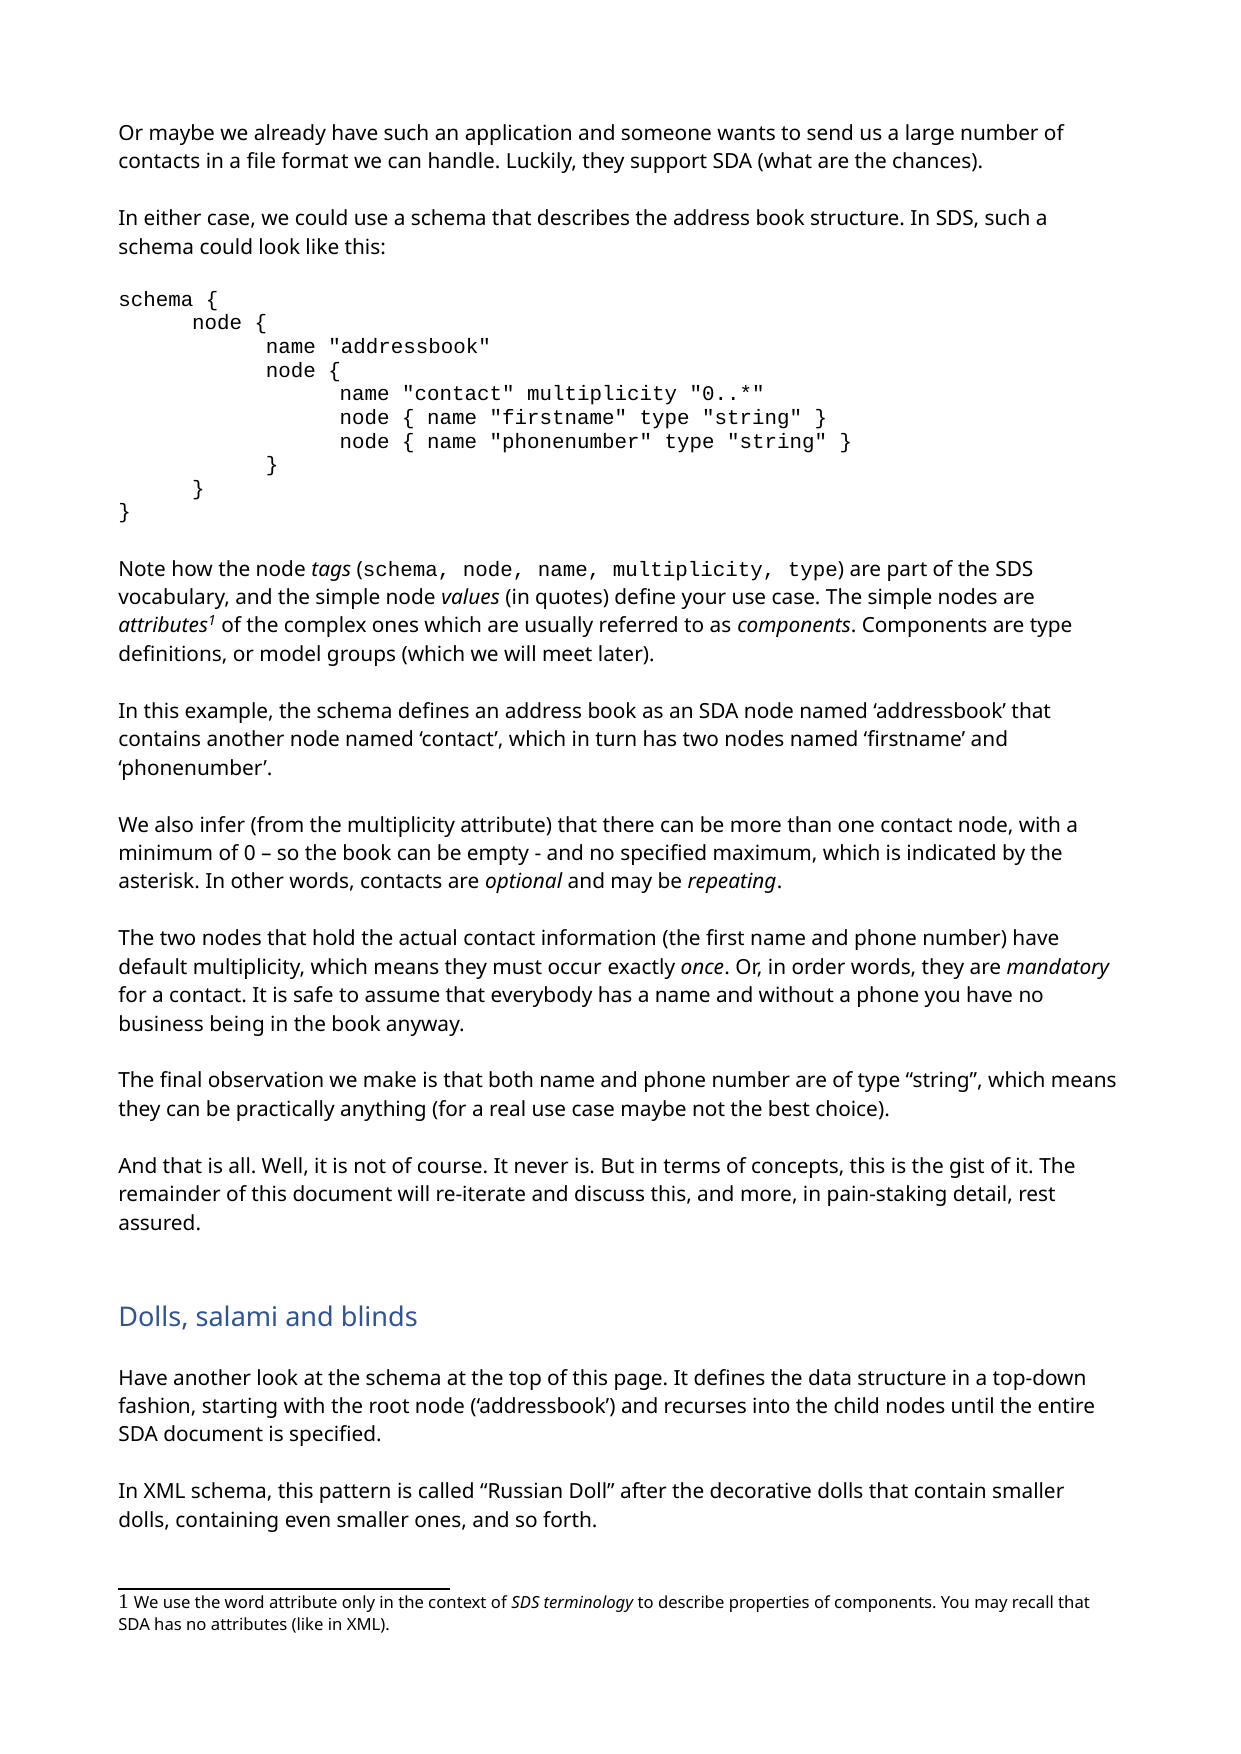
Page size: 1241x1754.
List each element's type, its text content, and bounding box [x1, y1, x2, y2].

text node { name "firstname" type "string" } [118, 407, 1122, 431]
text node { [118, 360, 1122, 383]
text The final observation we make is that both name and phone number are of type “string”, which means they can be practically anything (for a real use case maybe not the best choice). [118, 1066, 1122, 1122]
text The two nodes that hold the actual contact information (the first name and phone number) have default multiplicity, which means they must occur exactly once. Or, in order words, they are mandatory for a contact. It is safe to assume that everybody has a name and without a phone you have no business being in the book anyway. [118, 923, 1122, 1037]
text } [118, 454, 1122, 478]
text In XML schema, this pattern is called “Russian Doll” after the decorative dolls that contain smaller dolls, containing even smaller ones, and so forth. [118, 1476, 1122, 1533]
text In this example, the schema defines an address book as an SDA node named ‘addressbook’ that contains another node named ‘contact’, which in turn has two nodes named ‘firstname’ and ‘phonenumber’. [118, 696, 1122, 781]
text schema { [118, 289, 1122, 312]
text name "contact" multiplicity "0..*" [118, 383, 1122, 407]
text We also infer (from the multiplicity attribute) that there can be more than one contact node, with a minimum of 0 – so the book can be empty - and no specified maximum, which is indicated by the asterisk. In other words, contacts are optional and may be repeating. [118, 810, 1122, 895]
text node { name "phonenumber" type "string" } [118, 431, 1122, 454]
text } [118, 502, 1122, 525]
text Or maybe we already have such an application and someone wants to send us a large number of contacts in a file format we can handle. Luckily, they support SDA (what are the chances). [118, 118, 1122, 175]
text name "addressbook" [118, 336, 1122, 360]
text Have another look at the schema at the top of this page. It defines the data structure in a top-down fashion, starting with the root node (‘addressbook’) and recurses into the child nodes until the entire SDA document is specified. [118, 1363, 1122, 1448]
text In either case, we could use a schema that describes the address book structure. In SDS, such a schema could look like this: [118, 203, 1122, 260]
text And that is all. Well, it is not of course. It never is. But in terms of concepts, this is the gist of it. The remainder of this document will re-iterate and discuss this, and more, in pain-staking detail, rest assured. [118, 1151, 1122, 1236]
text Note how the node tags (schema, node, name, multiplicity, type) are part of the SDS vocabulary, and the simple node values (in quotes) define your use case. The simple nodes are attributes of the complex ones which are usually referred to as components. Components are type definitions, or model groups (which we will meet later). [118, 554, 1122, 667]
text node { [118, 312, 1122, 336]
subtitle Dolls, salami and blinds [118, 1297, 1122, 1334]
text We use the word attribute only in the context of SDS terminology to describe properties of components. You may recall that SDA has no attributes (like in XML). [118, 1589, 1122, 1636]
text } [118, 478, 1122, 502]
